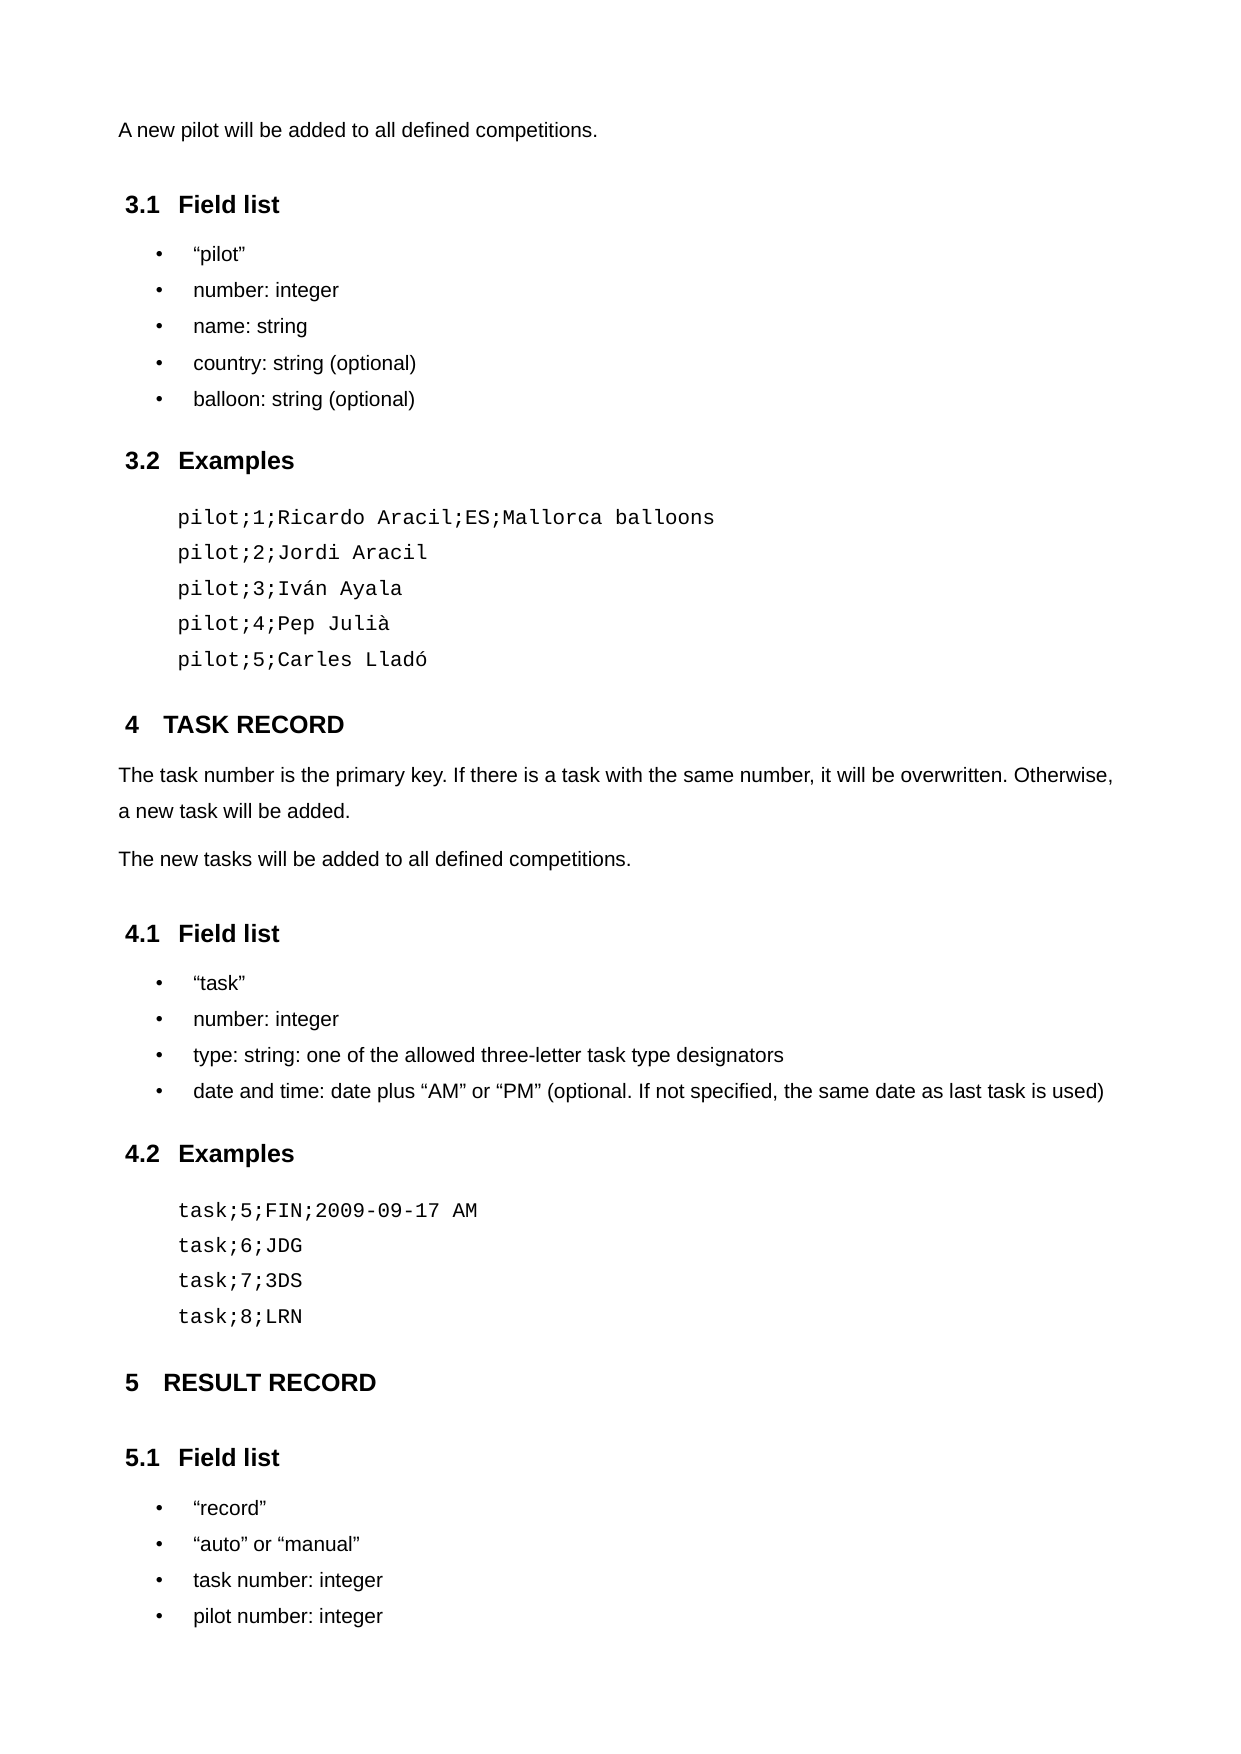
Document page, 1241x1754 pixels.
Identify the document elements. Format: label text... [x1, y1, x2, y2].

text A new pilot will be added to all defined competitions. [118, 118, 1122, 142]
subtitle Field list [118, 1443, 1122, 1472]
subtitle Task record [118, 711, 1122, 739]
subtitle Examples [118, 1139, 1122, 1167]
list pilot number: integer [156, 1603, 1122, 1628]
list number: integer [156, 1007, 1122, 1031]
text The task number is the primary key. If there is a task with the same number, it will be overwritten. Otherwise, a new task will be added. [118, 762, 1122, 822]
subtitle Result record [118, 1368, 1122, 1397]
list number: integer [156, 278, 1122, 302]
list type: string: one of the allowed three-letter task type designators [156, 1043, 1122, 1067]
list name: string [156, 314, 1122, 338]
list country: string (optional) [156, 350, 1122, 374]
list “auto” or “manual” [156, 1531, 1122, 1556]
list task number: integer [156, 1567, 1122, 1592]
text The new tasks will be added to all defined competitions. [118, 847, 1122, 871]
list balloon: string (optional) [156, 386, 1122, 410]
subtitle Examples [118, 446, 1122, 475]
list “record” [156, 1495, 1122, 1519]
list “task” [156, 971, 1122, 995]
text pilot;1;Ricardo Aracil;ES;Mallorca balloons pilot;2;Jordi Aracil pilot;3;Iván Ayala pilot;4;Pep Julià pilot;5;Carles Lladó [177, 507, 1063, 672]
subtitle Field list [118, 190, 1122, 219]
subtitle Field list [118, 919, 1122, 948]
text task;5;FIN;2009-09-17 AM task;6;JDG task;7;3DS task;8;LRN [177, 1199, 1063, 1329]
list date and time: date plus “AM” or “PM” (optional. If not specified, the same date as last task is used) [156, 1079, 1122, 1103]
list “pilot” [156, 242, 1122, 266]
